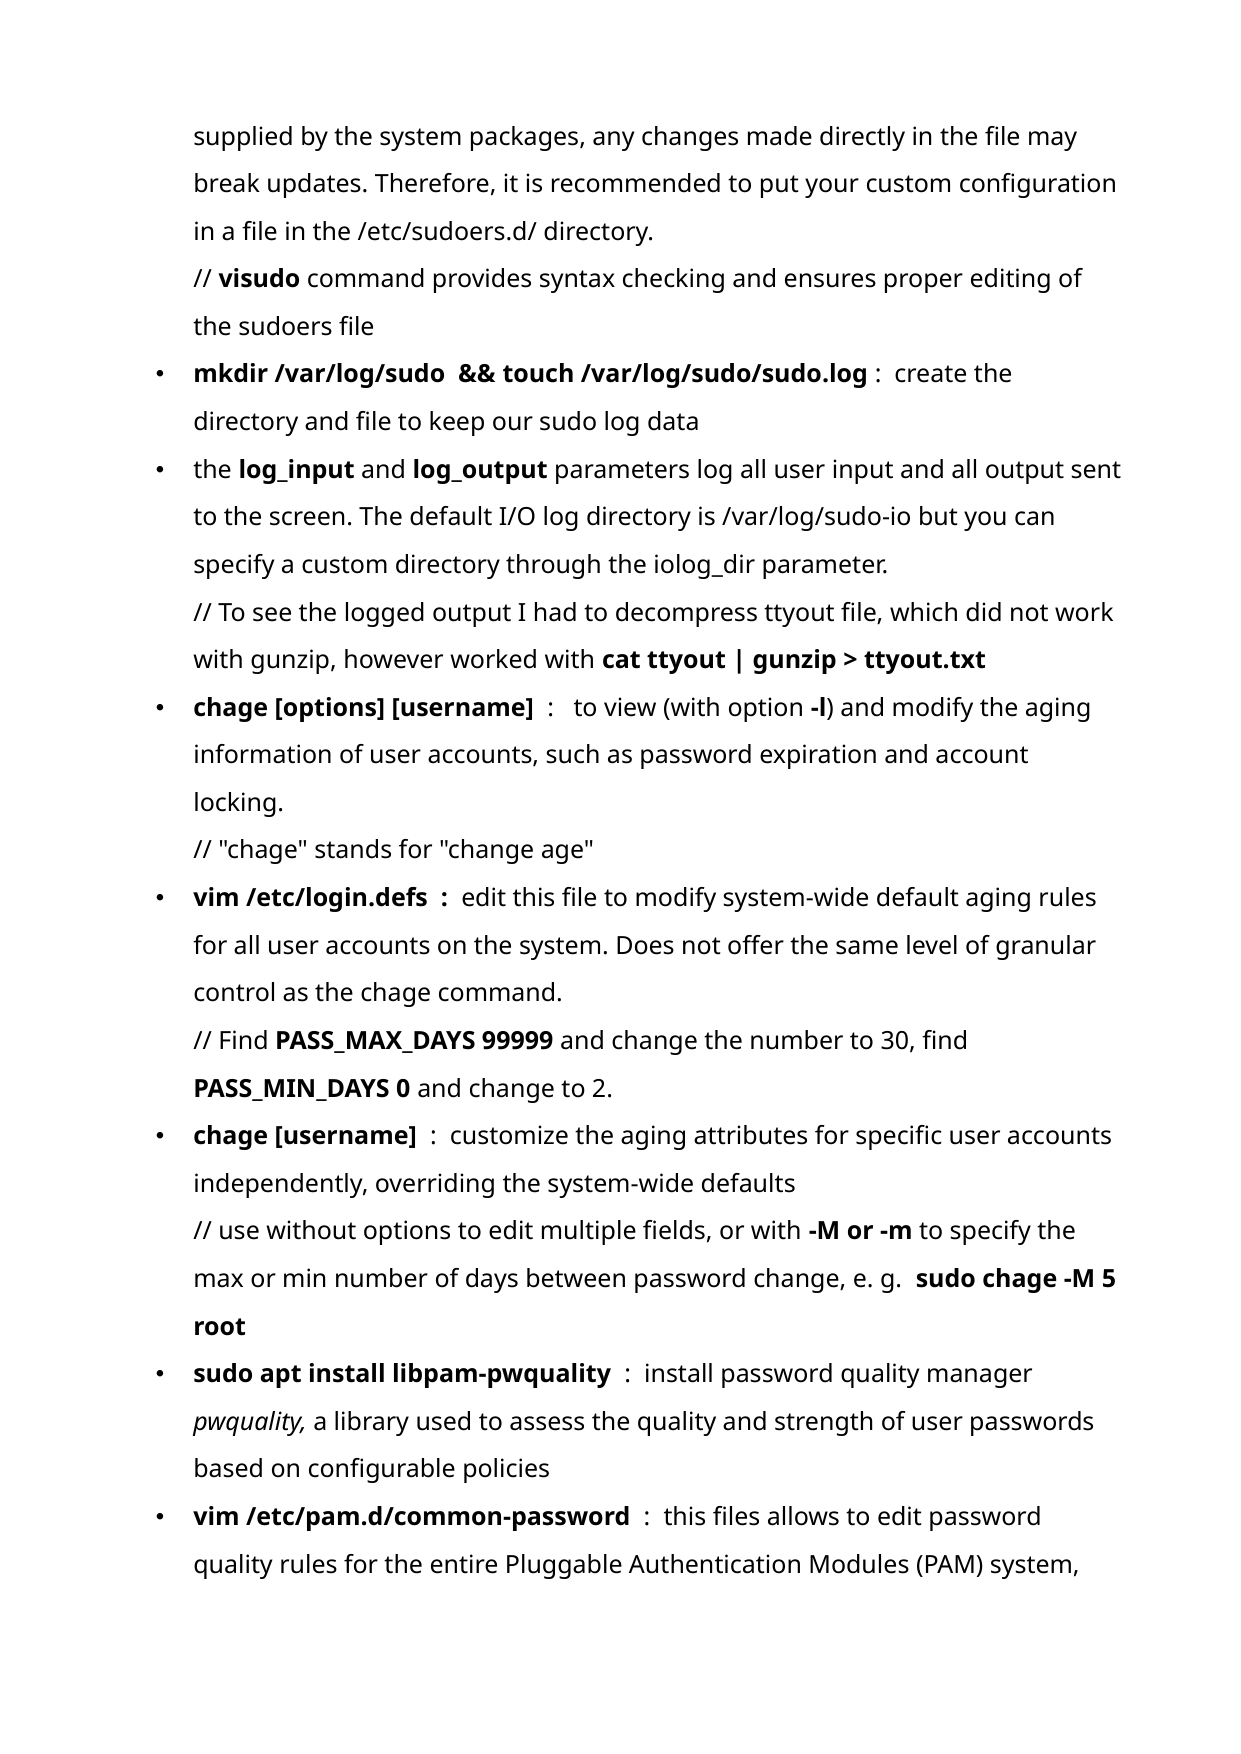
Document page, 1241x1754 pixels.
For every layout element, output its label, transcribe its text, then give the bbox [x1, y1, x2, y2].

list the log_input and log_output parameters log all user input and all output sent to the screen. The default I/O log directory is /var/log/sudo-io but you can specify a custom directory through the iolog_dir parameter. [156, 451, 1122, 581]
list chage [username] : customize the aging attributes for specific user accounts independently, overriding the system-wide defaults [156, 1118, 1122, 1199]
list mkdir /var/log/sudo && touch /var/log/sudo/sudo.log : create the directory and file to keep our sudo log data [156, 356, 1122, 438]
list vim /etc/pam.d/common-password : this files allows to edit password quality rules for the entire Pluggable Authentication Modules (PAM) system, [156, 1499, 1122, 1580]
list supplied by the system packages, any changes made directly in the file may break updates. Therefore, it is recommended to put your custom configuration in a file in the /etc/sudoers.d/ directory. [156, 118, 1122, 247]
list // To see the logged output I had to decompress ttyout file, which did not work with gunzip, however worked with cat ttyout | gunzip > ttyout.txt [156, 594, 1122, 676]
list chage [options] [username] : to view (with option -l) and modify the aging information of user accounts, such as password expiration and account locking. [156, 689, 1122, 819]
list // visudo command provides syntax checking and ensures proper editing of the sudoers file [156, 261, 1122, 343]
list // use without options to edit multiple fields, or with -M or -m to specify the max or min number of days between password change, e. g. sudo chage -M 5 root [156, 1213, 1122, 1342]
list sudo apt install libpam-pwquality : install password quality manager pwquality, a library used to assess the quality and strength of user passwords based on configurable policies [156, 1356, 1122, 1485]
list // Find PASS_MAX_DAYS 99999 and change the number to 30, find PASS_MIN_DAYS 0 and change to 2. [156, 1023, 1122, 1104]
list vim /etc/login.defs : edit this file to modify system-wide default aging rules for all user accounts on the system. Does not offer the same level of granular control as the chage command. [156, 880, 1122, 1009]
list // "chage" stands for "change age" [156, 832, 1122, 866]
